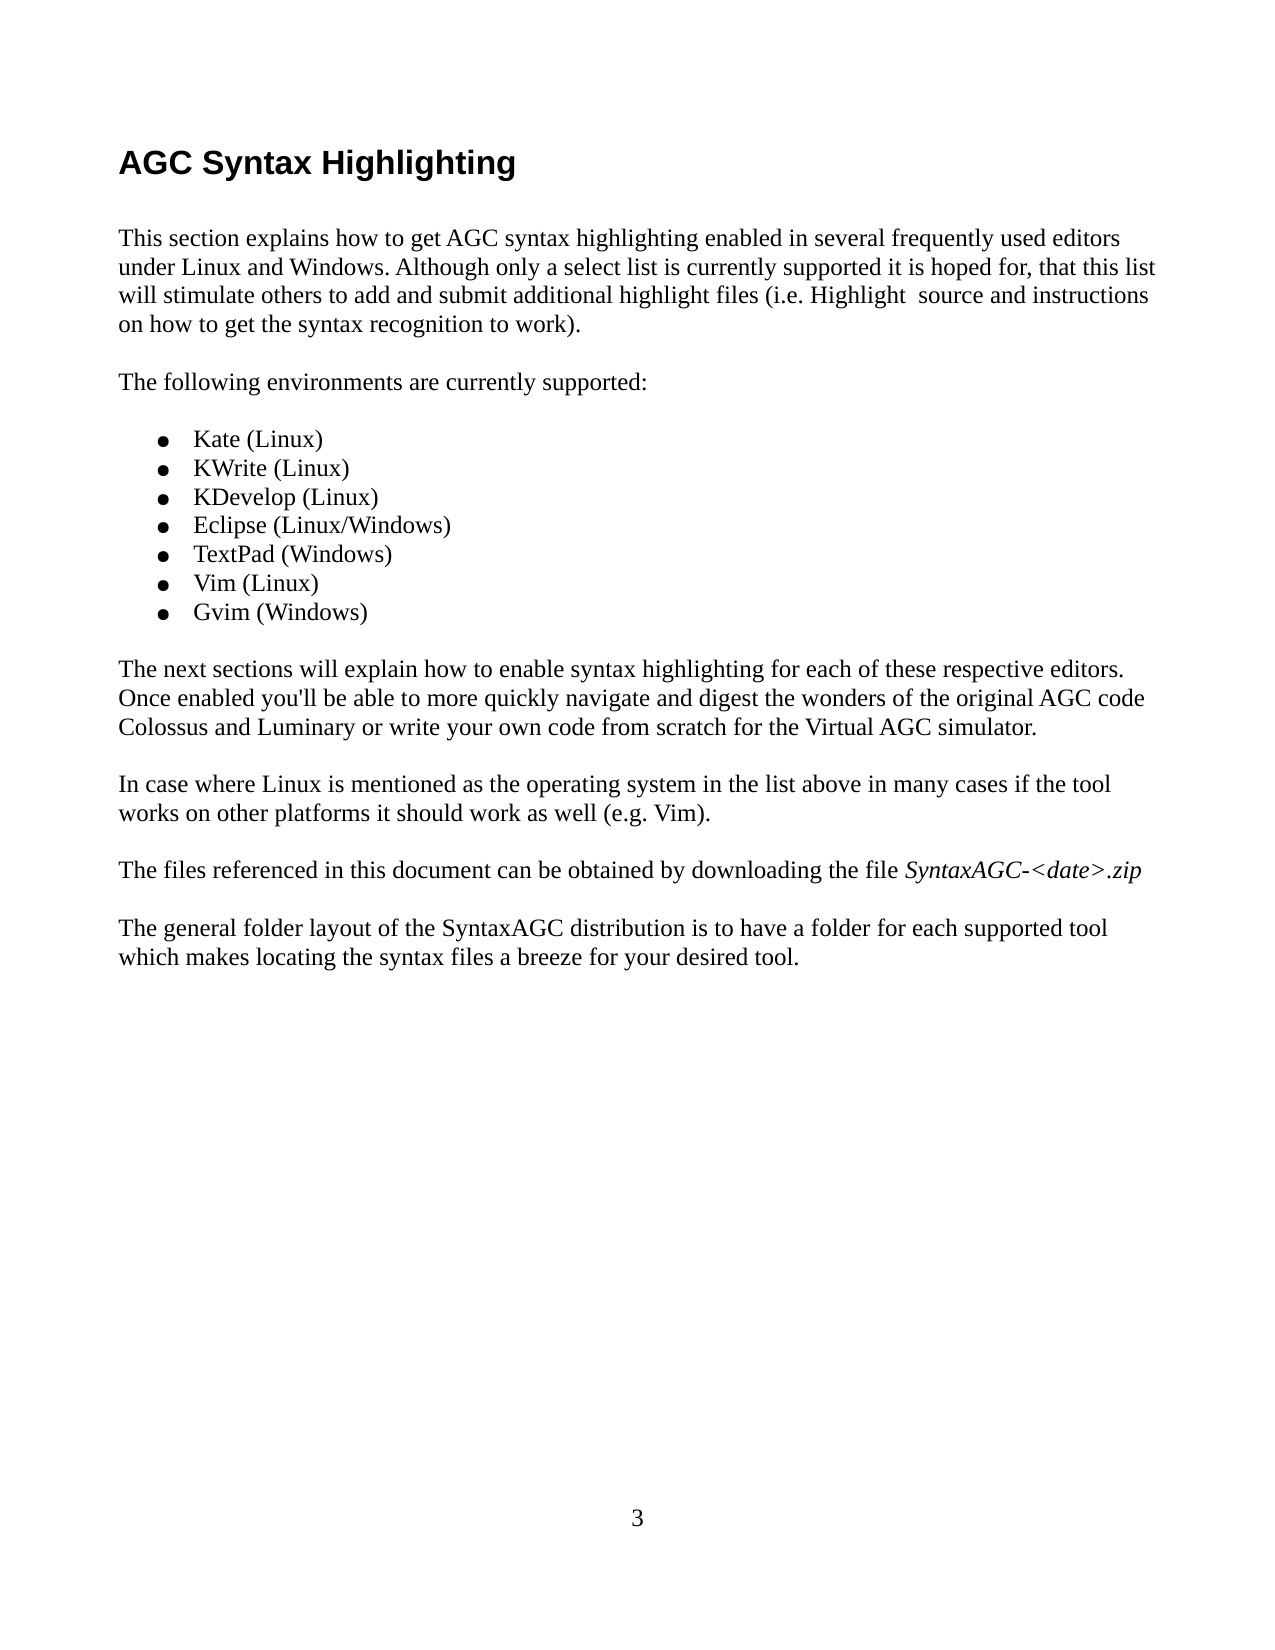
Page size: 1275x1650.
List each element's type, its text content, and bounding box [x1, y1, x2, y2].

list KWrite (Linux) [156, 453, 1157, 482]
list Gvim (Windows) [156, 597, 1157, 626]
text The next sections will explain how to enable syntax highlighting for each of these respective editors. Once enabled you'll be able to more quickly navigate and digest the wonders of the original AGC code Colossus and Luminary or write your own code from scratch for the Virtual AGC simulator. [118, 654, 1157, 741]
list TextPad (Windows) [156, 539, 1157, 568]
subtitle AGC Syntax Highlighting [118, 143, 1157, 182]
list Vim (Linux) [156, 568, 1157, 597]
text The files referenced in this document can be obtained by downloading the file SyntaxAGC-<date>.zip [118, 856, 1157, 884]
text This section explains how to get AGC syntax highlighting enabled in several frequently used editors under Linux and Windows. Although only a select list is currently supported it is hoped for, that this list will stimulate others to add and submit additional highlight files (i.e. Highlight source and instructions on how to get the syntax recognition to work). [118, 223, 1157, 338]
list Eclipse (Linux/Windows) [156, 511, 1157, 539]
text The following environments are currently supported: [118, 367, 1157, 396]
list KDevelop (Linux) [156, 482, 1157, 511]
text The general folder layout of the SyntaxAGC distribution is to have a folder for each supported tool which makes locating the syntax files a breeze for your desired tool. [118, 913, 1157, 971]
text In case where Linux is mentioned as the operating system in the list above in many cases if the tool works on other platforms it should work as well (e.g. Vim). [118, 769, 1157, 827]
list Kate (Linux) [156, 424, 1157, 453]
